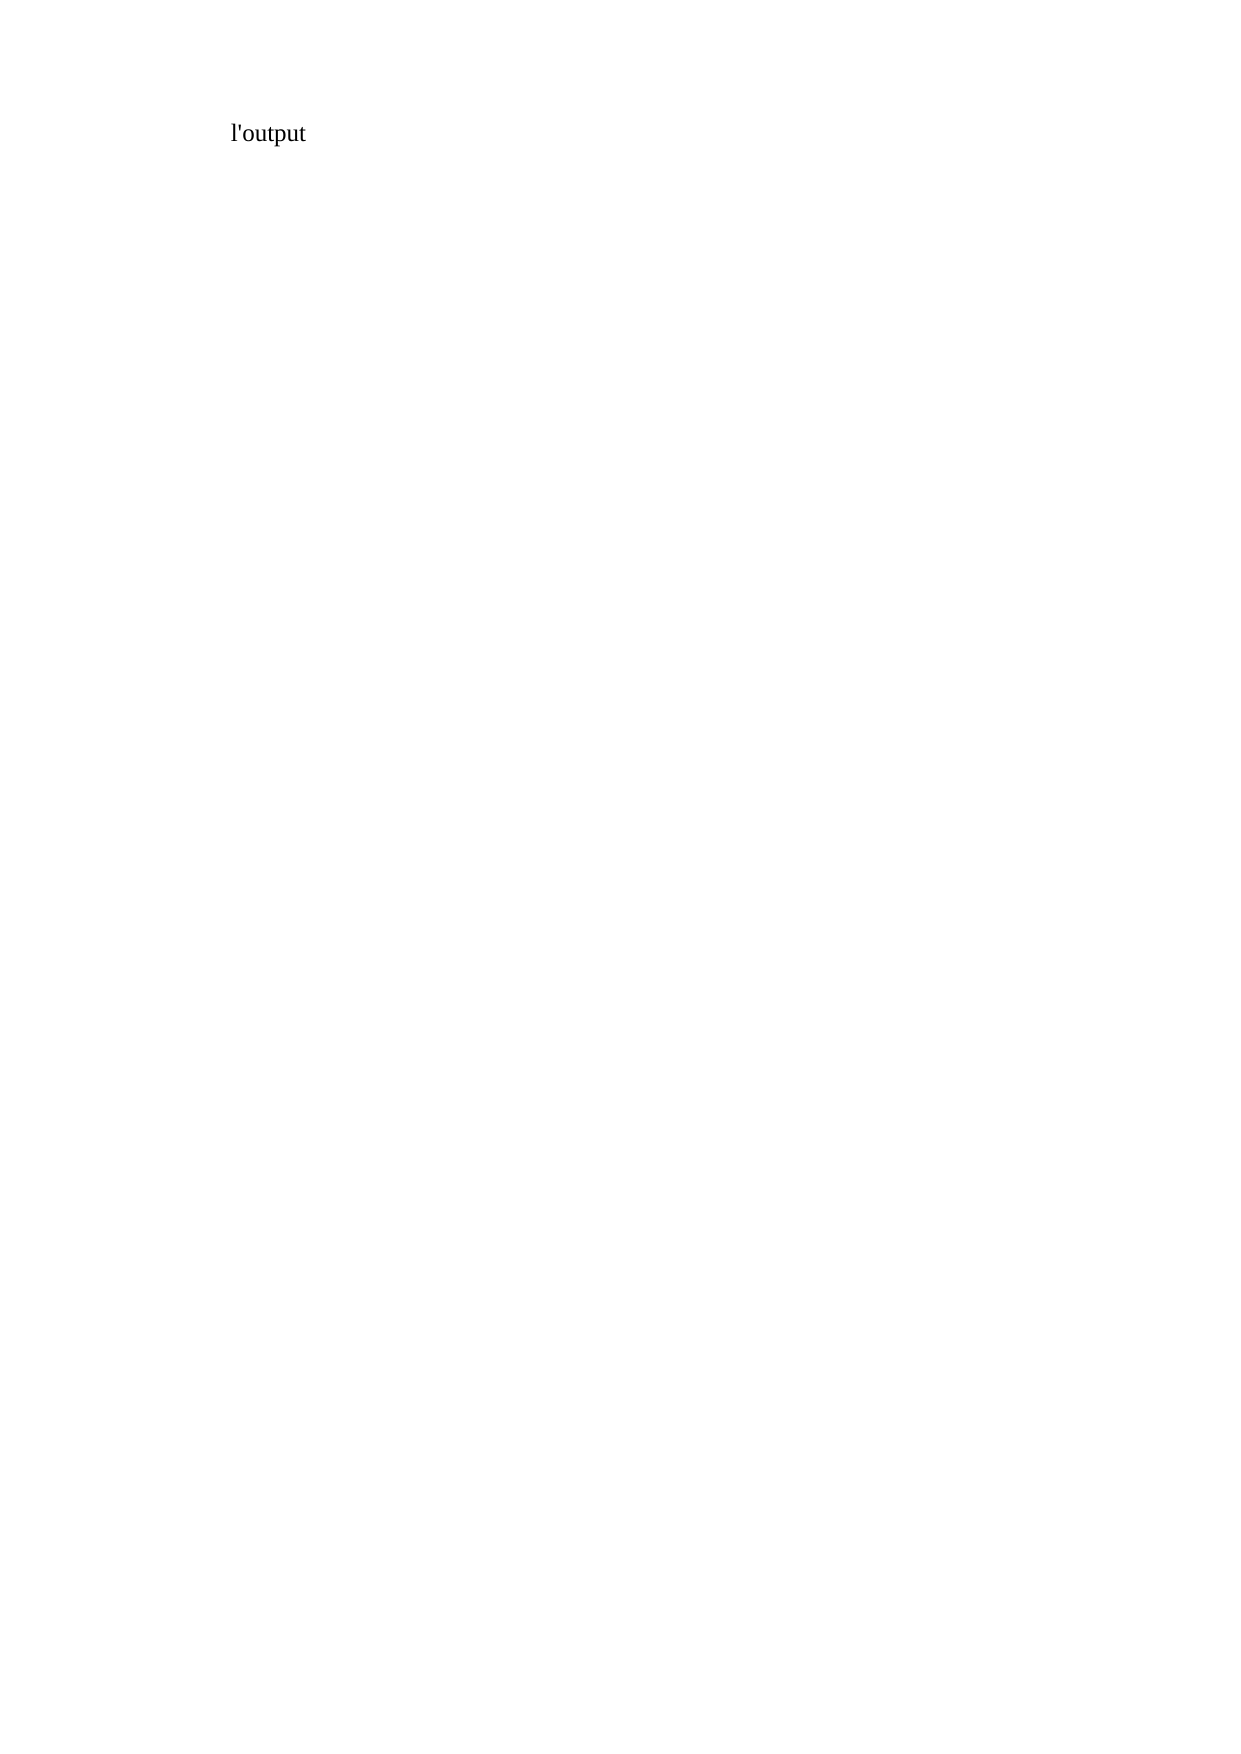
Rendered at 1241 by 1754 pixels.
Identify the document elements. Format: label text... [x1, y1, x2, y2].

list l'output [193, 118, 1122, 147]
